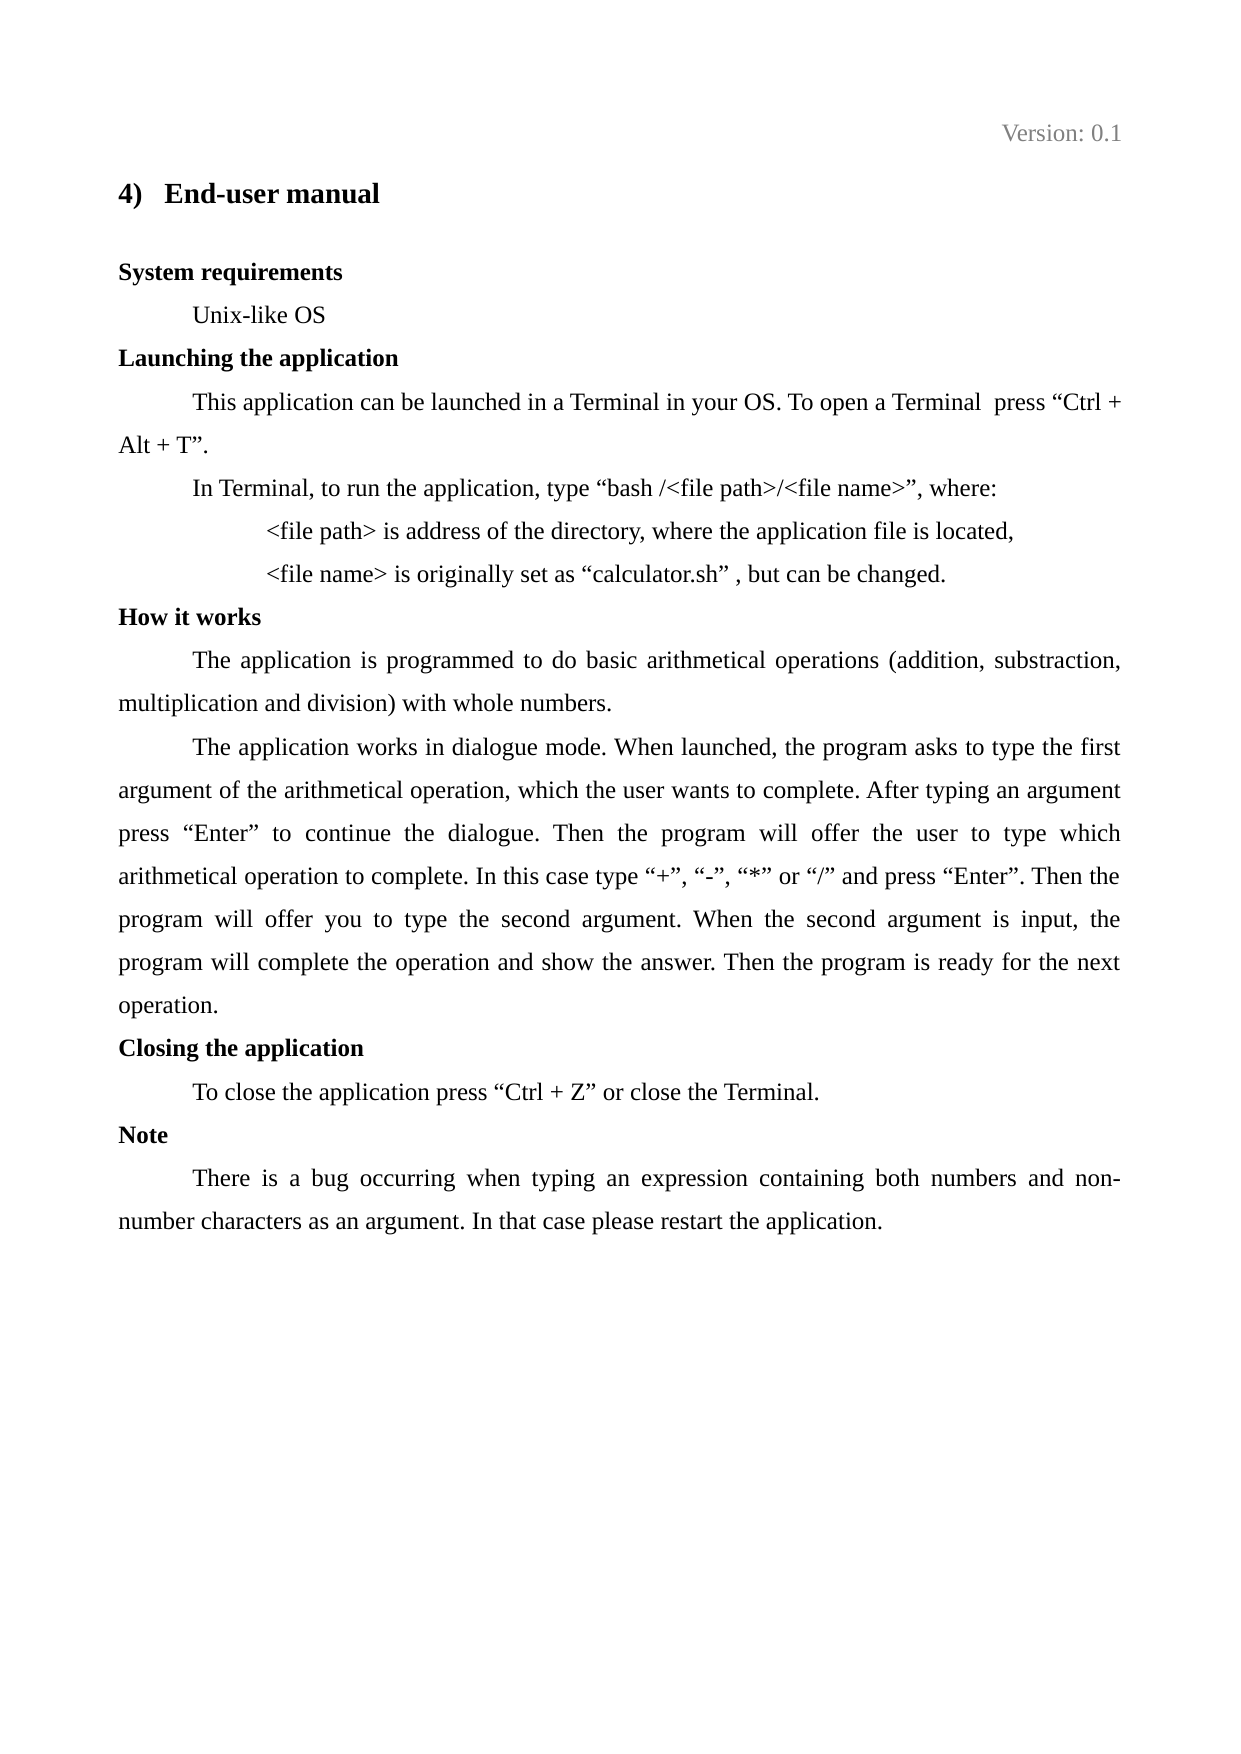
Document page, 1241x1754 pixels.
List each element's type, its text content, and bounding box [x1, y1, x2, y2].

text This application can be launched in a Terminal in your OS. To open a Terminal press “Ctrl + Alt + T”. [118, 387, 1122, 458]
text Note [118, 1120, 1122, 1148]
text The application works in dialogue mode. When launched, the program asks to type the first argument of the arithmetical operation, which the user wants to complete. After typing an argument press “Enter” to continue the dialogue. Then the program will offer the user to type which arithmetical operation to complete. In this case type “+”, “-”, “*” or “/” and press “Enter”. Then the program will offer you to type the second argument. When the second argument is input, the program will complete the operation and show the answer. Then the program is ready for the next operation. [118, 732, 1122, 1019]
text <file name> is originally set as “calculator.sh” , but can be changed. [118, 559, 1122, 588]
text Unix-like OS [118, 300, 1122, 329]
text 4) End-user manual [118, 176, 1122, 210]
text System requirements [118, 257, 1122, 286]
text In Terminal, to run the application, type “bash /<file path>/<file name>”, where: [118, 473, 1122, 502]
text <file path> is address of the directory, where the application file is located, [118, 516, 1122, 545]
text Launching the application [118, 343, 1122, 372]
text The application is programmed to do basic arithmetical operations (addition, substraction, multiplication and division) with whole numbers. [118, 645, 1122, 717]
text How it works [118, 602, 1122, 631]
text There is a bug occurring when typing an expression containing both numbers and non-number characters as an argument. In that case please restart the application. [118, 1163, 1122, 1235]
text Closing the application [118, 1033, 1122, 1062]
text To close the application press “Ctrl + Z” or close the Terminal. [118, 1077, 1122, 1105]
